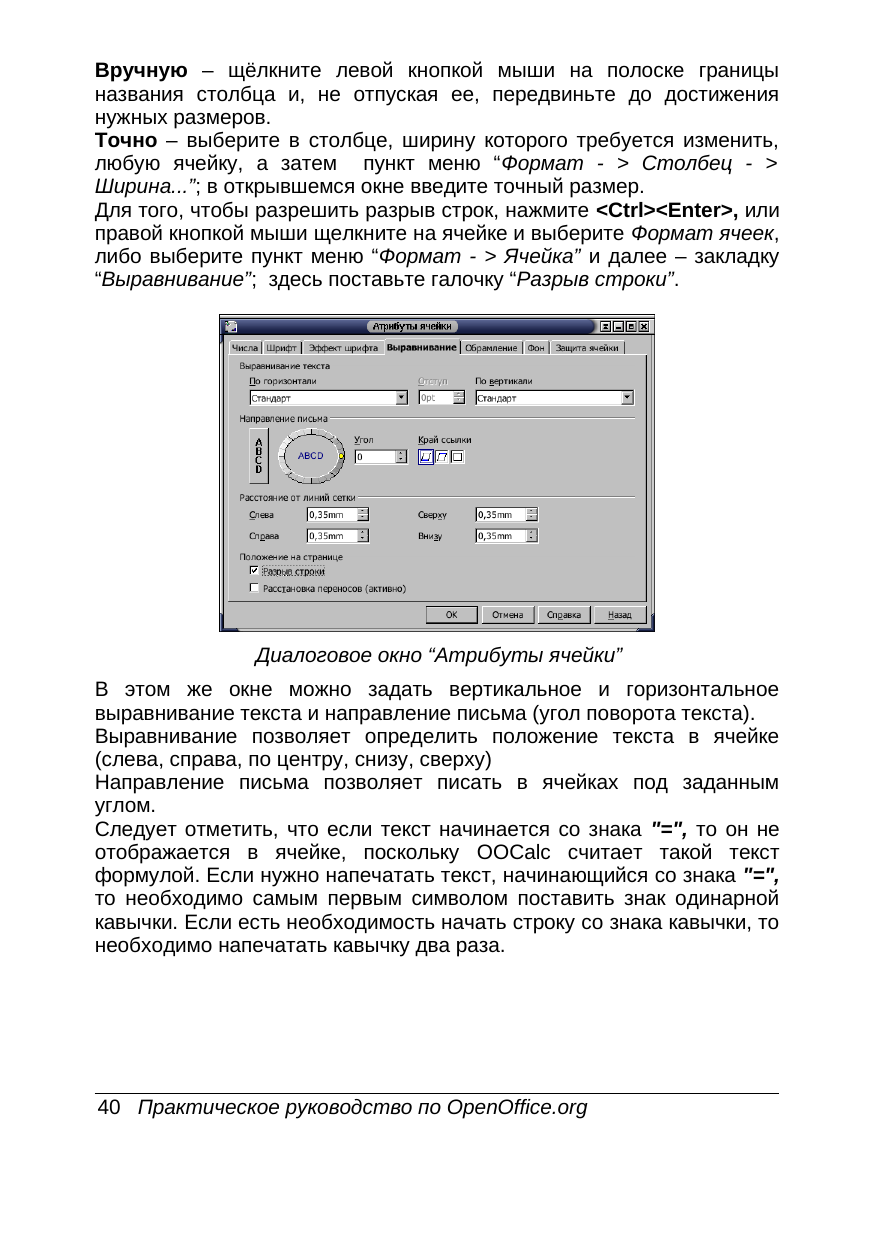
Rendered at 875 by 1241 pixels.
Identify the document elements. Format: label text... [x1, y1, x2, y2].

text Для того, чтобы разрешить разрыв строк, нажмите <Ctrl><Enter>, или правой кнопкой мыши щелкните на ячейке и выберите Формат ячеек, либо выберите пункт меню “Формат - > Ячейка” и далее – закладку “Выравнивание”; здесь поставьте галочку “Разрыв строки”. [94, 198, 779, 291]
picture [219, 314, 655, 632]
text В этом же окне можно задать вертикальное и горизонтальное выравнивание текста и направление письма (угол поворота текста). [94, 678, 779, 724]
text Диалоговое окно “Атрибуты ячейки” [94, 326, 779, 666]
text Вручную – щёлкните левой кнопкой мыши на полоске границы названия столбца и, не отпуская ее, передвиньте до достижения нужных размеров. [94, 59, 779, 129]
text Точно – выберите в столбце, ширину которого требуется изменить, любую ячейку, а затем пункт меню “Формат - > Столбец - > Ширина...”; в открывшемся окне введите точный размер. [94, 129, 779, 198]
text Направление письма позволяет писать в ячейках под заданным углом. [94, 771, 779, 817]
text Выравнивание позволяет определить положение текста в ячейке (слева, справа, по центру, снизу, сверху) [94, 724, 779, 771]
text Следует отметить, что если текст начинается со знака "=", то он не отображается в ячейке, поскольку OOCalc считает такой текст формулой. Если нужно напечатать текст, начинающийся со знака "=", то необходимо самым первым символом поставить знак одинарной кавычки. Если есть необходимость начать строку со знака кавычки, то необходимо напечатать кавычку два раза. [94, 817, 779, 957]
